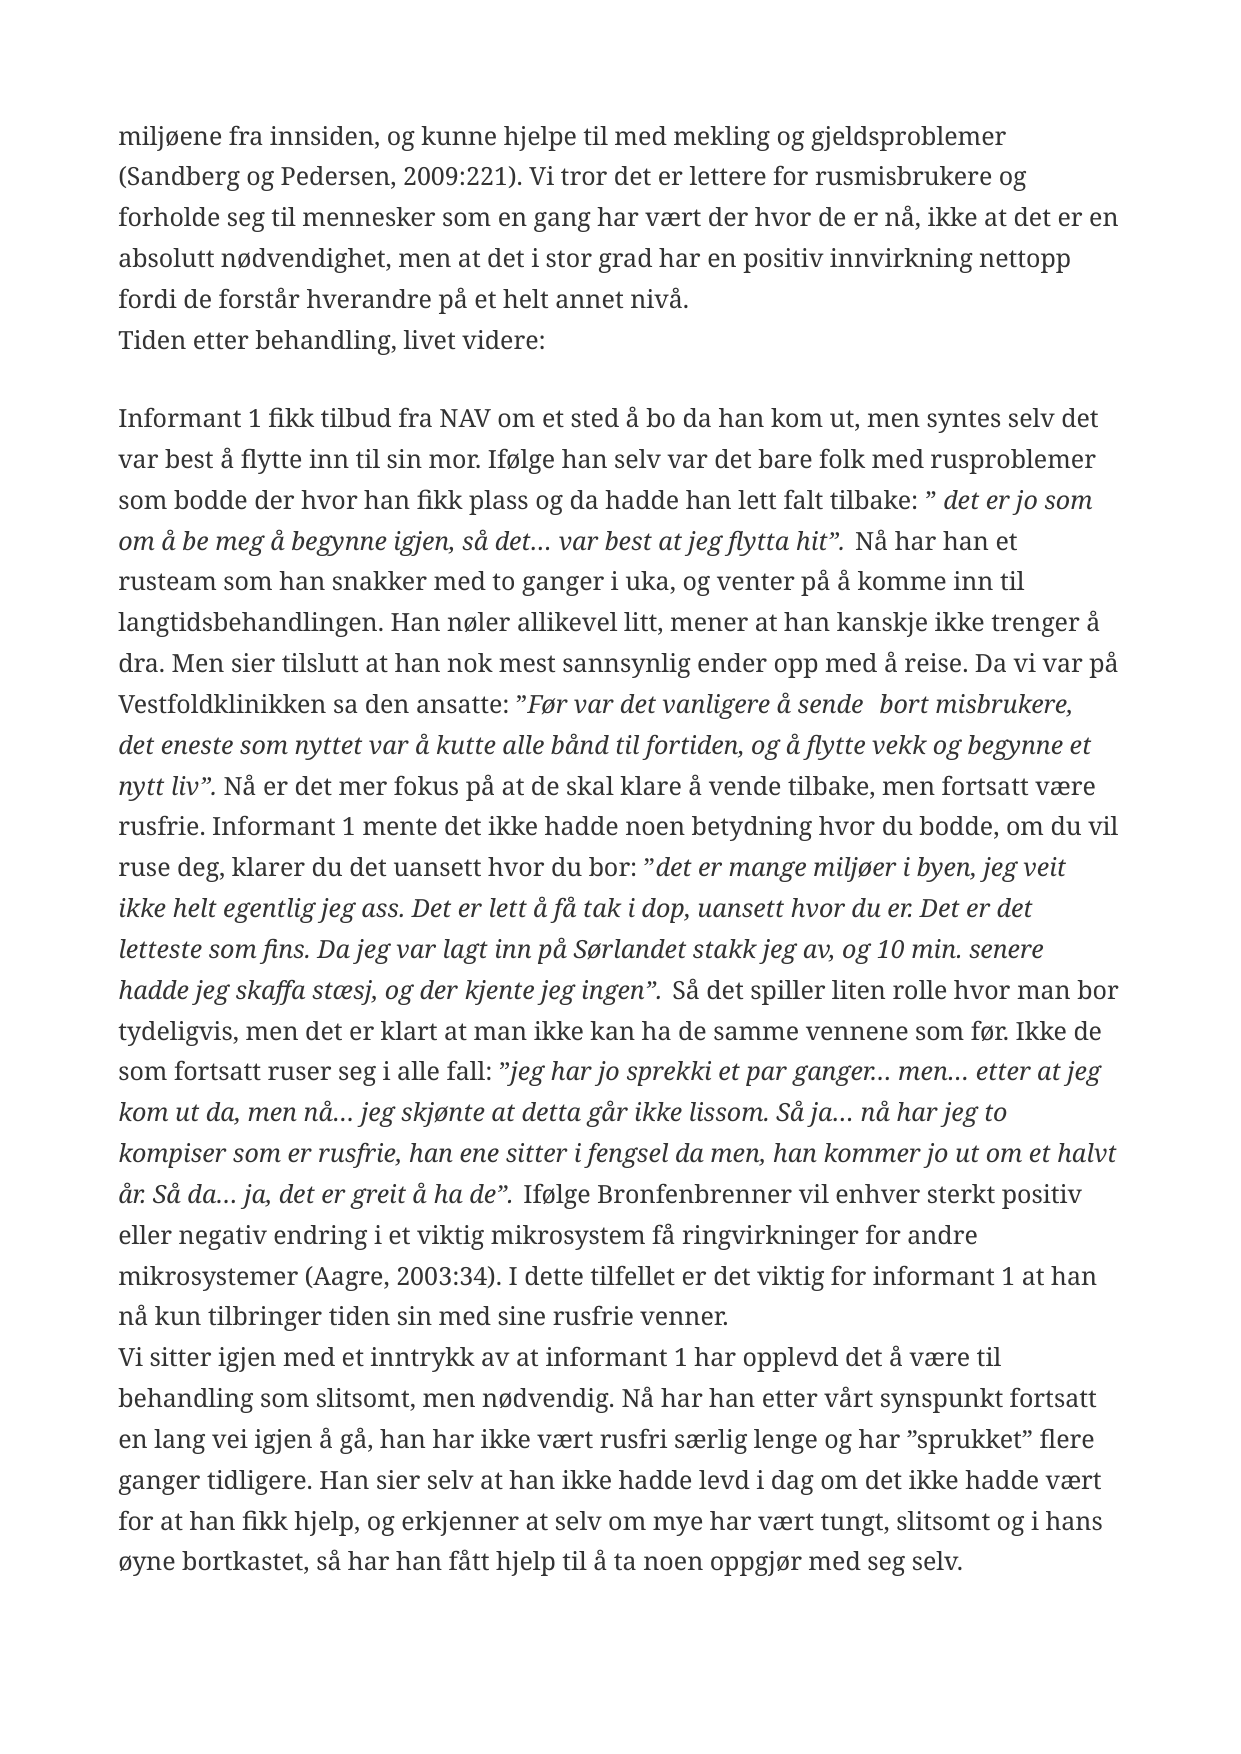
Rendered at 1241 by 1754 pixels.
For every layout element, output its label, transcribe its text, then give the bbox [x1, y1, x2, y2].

text miljøene fra innsiden, og kunne hjelpe til med mekling og gjeldsproblemer (Sandberg og Pedersen, 2009:221). Vi tror det er lettere for rusmisbrukere og forholde seg til mennesker som en gang har vært der hvor de er nå, ikke at det er en absolutt nødvendighet, men at det i stor grad har en positiv innvirkning nettopp fordi de forstår hverandre på et helt annet nivå. [118, 118, 1122, 316]
text Informant 1 fikk tilbud fra NAV om et sted å bo da han kom ut, men syntes selv det var best å flytte inn til sin mor. Ifølge han selv var det bare folk med rusproblemer som bodde der hvor han fikk plass og da hadde han lett falt tilbake: ” det er jo som om å be meg å begynne igjen, så det… var best at jeg flytta hit”. Nå har han et rusteam som han snakker med to ganger i uka, og venter på å komme inn til langtidsbehandlingen. Han nøler allikevel litt, mener at han kanskje ikke trenger å dra. Men sier tilslutt at han nok mest sannsynlig ender opp med å reise. Da vi var på Vestfoldklinikken sa den ansatte: ”Før var det vanligere å sende bort misbrukere, det eneste som nyttet var å kutte alle bånd til fortiden, og å flytte vekk og begynne et nytt liv”. Nå er det mer fokus på at de skal klare å vende tilbake, men fortsatt være rusfrie. Informant 1 mente det ikke hadde noen betydning hvor du bodde, om du vil ruse deg, klarer du det uansett hvor du bor: ”det er mange miljøer i byen, jeg veit ikke helt egentlig jeg ass. Det er lett å få tak i dop, uansett hvor du er. Det er det letteste som fins. Da jeg var lagt inn på Sørlandet stakk jeg av, og 10 min. senere hadde jeg skaffa stæsj, og der kjente jeg ingen”. Så det spiller liten rolle hvor man bor tydeligvis, men det er klart at man ikke kan ha de samme vennene som før. Ikke de som fortsatt ruser seg i alle fall: ”jeg har jo sprekki et par ganger… men… etter at jeg kom ut da, men nå… jeg skjønte at detta går ikke lissom. Så ja… nå har jeg to kompiser som er rusfrie, han ene sitter i fengsel da men, han kommer jo ut om et halvt år. Så da… ja, det er greit å ha de”. Ifølge Bronfenbrenner vil enhver sterkt positiv eller negativ endring i et viktig mikrosystem få ringvirkninger for andre mikrosystemer (Aagre, 2003:34). I dette tilfellet er det viktig for informant 1 at han nå kun tilbringer tiden sin med sine rusfrie venner. [118, 401, 1122, 1333]
text Tiden etter behandling, livet videre: [118, 322, 1122, 356]
text Vi sitter igjen med et inntrykk av at informant 1 har opplevd det å være til behandling som slitsomt, men nødvendig. Nå har han etter vårt synspunkt fortsatt en lang vei igjen å gå, han har ikke vært rusfri særlig lenge og har ”sprukket” flere ganger tidligere. Han sier selv at han ikke hadde levd i dag om det ikke hadde vært for at han fikk hjelp, og erkjenner at selv om mye har vært tungt, slitsomt og i hans øyne bortkastet, så har han fått hjelp til å ta noen oppgjør med seg selv. [118, 1340, 1122, 1578]
